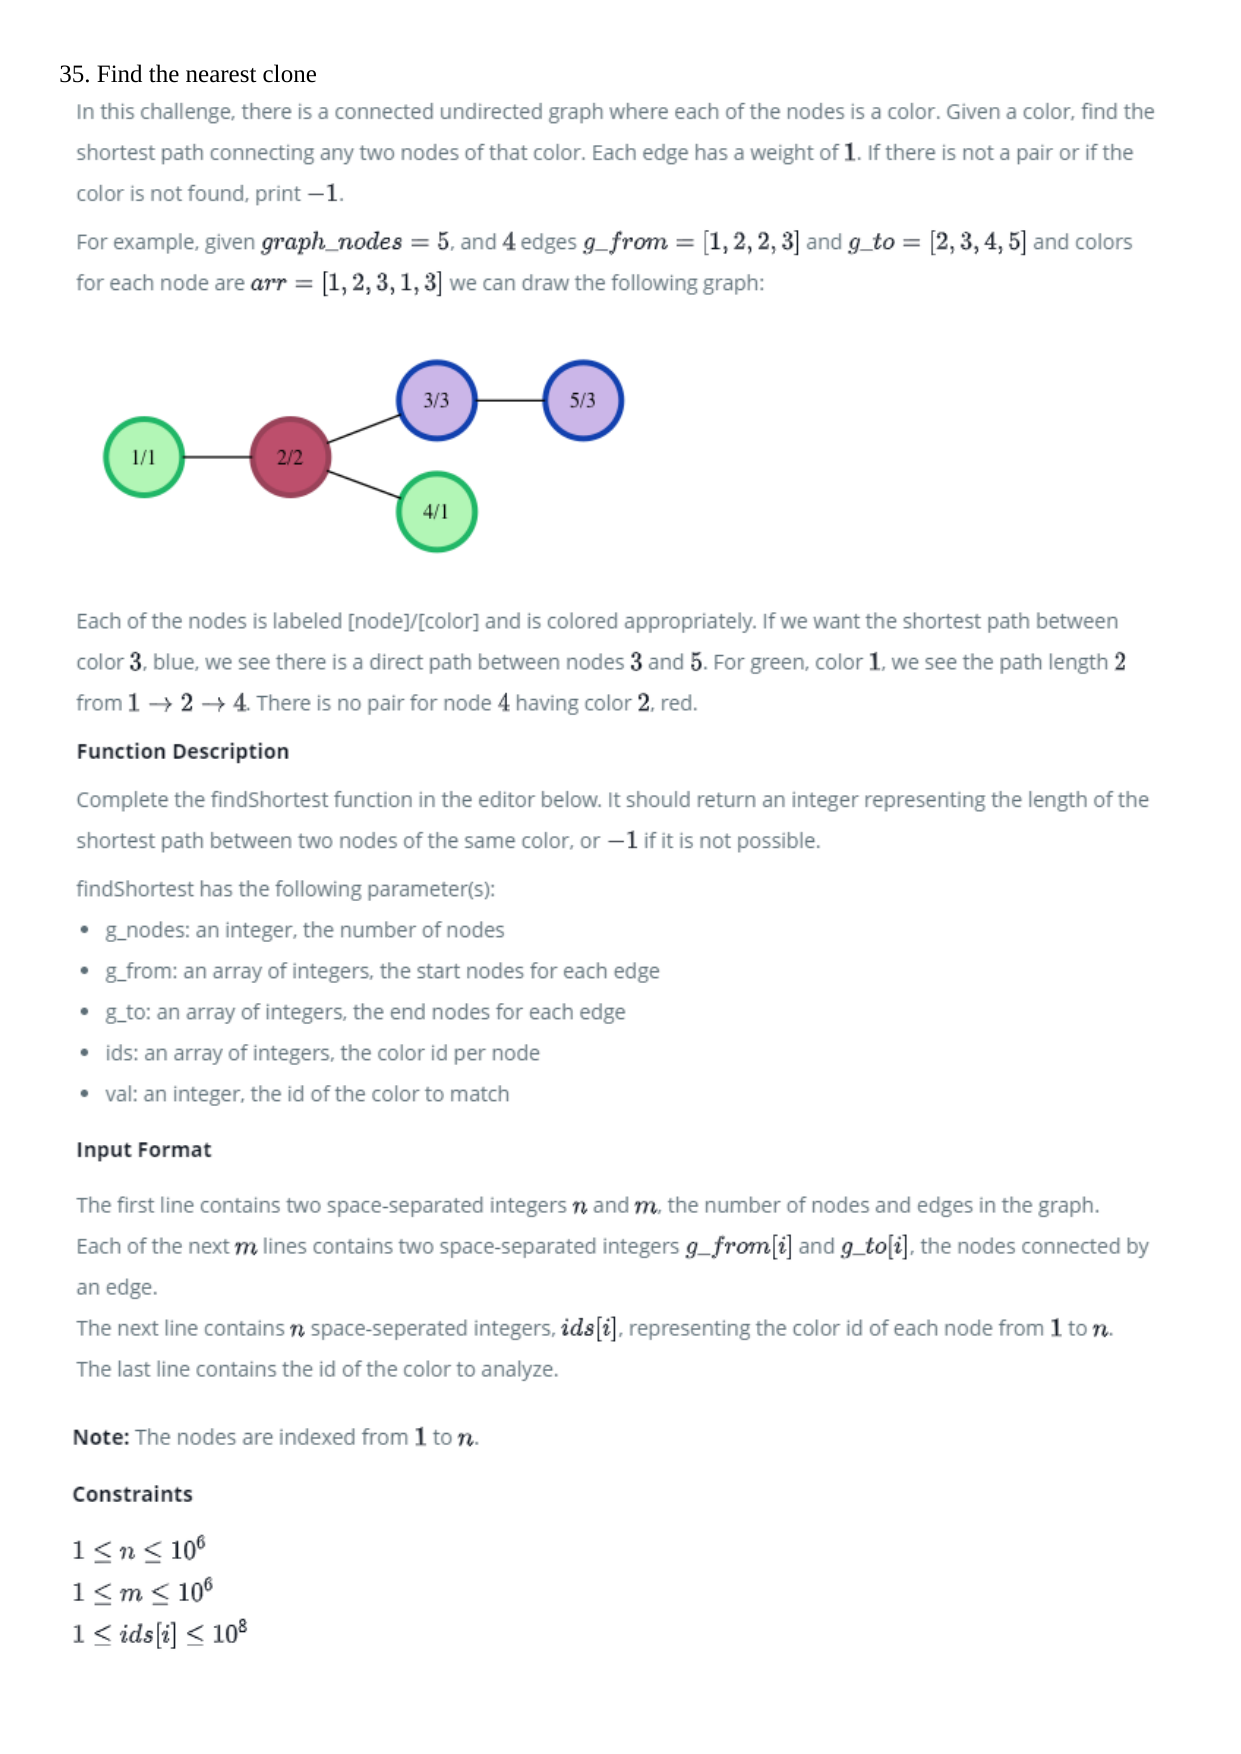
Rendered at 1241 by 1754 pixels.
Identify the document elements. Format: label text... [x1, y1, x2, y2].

picture [59, 87, 1182, 1390]
text 35. Find the nearest clone [59, 59, 1181, 87]
picture [59, 1418, 1182, 1664]
